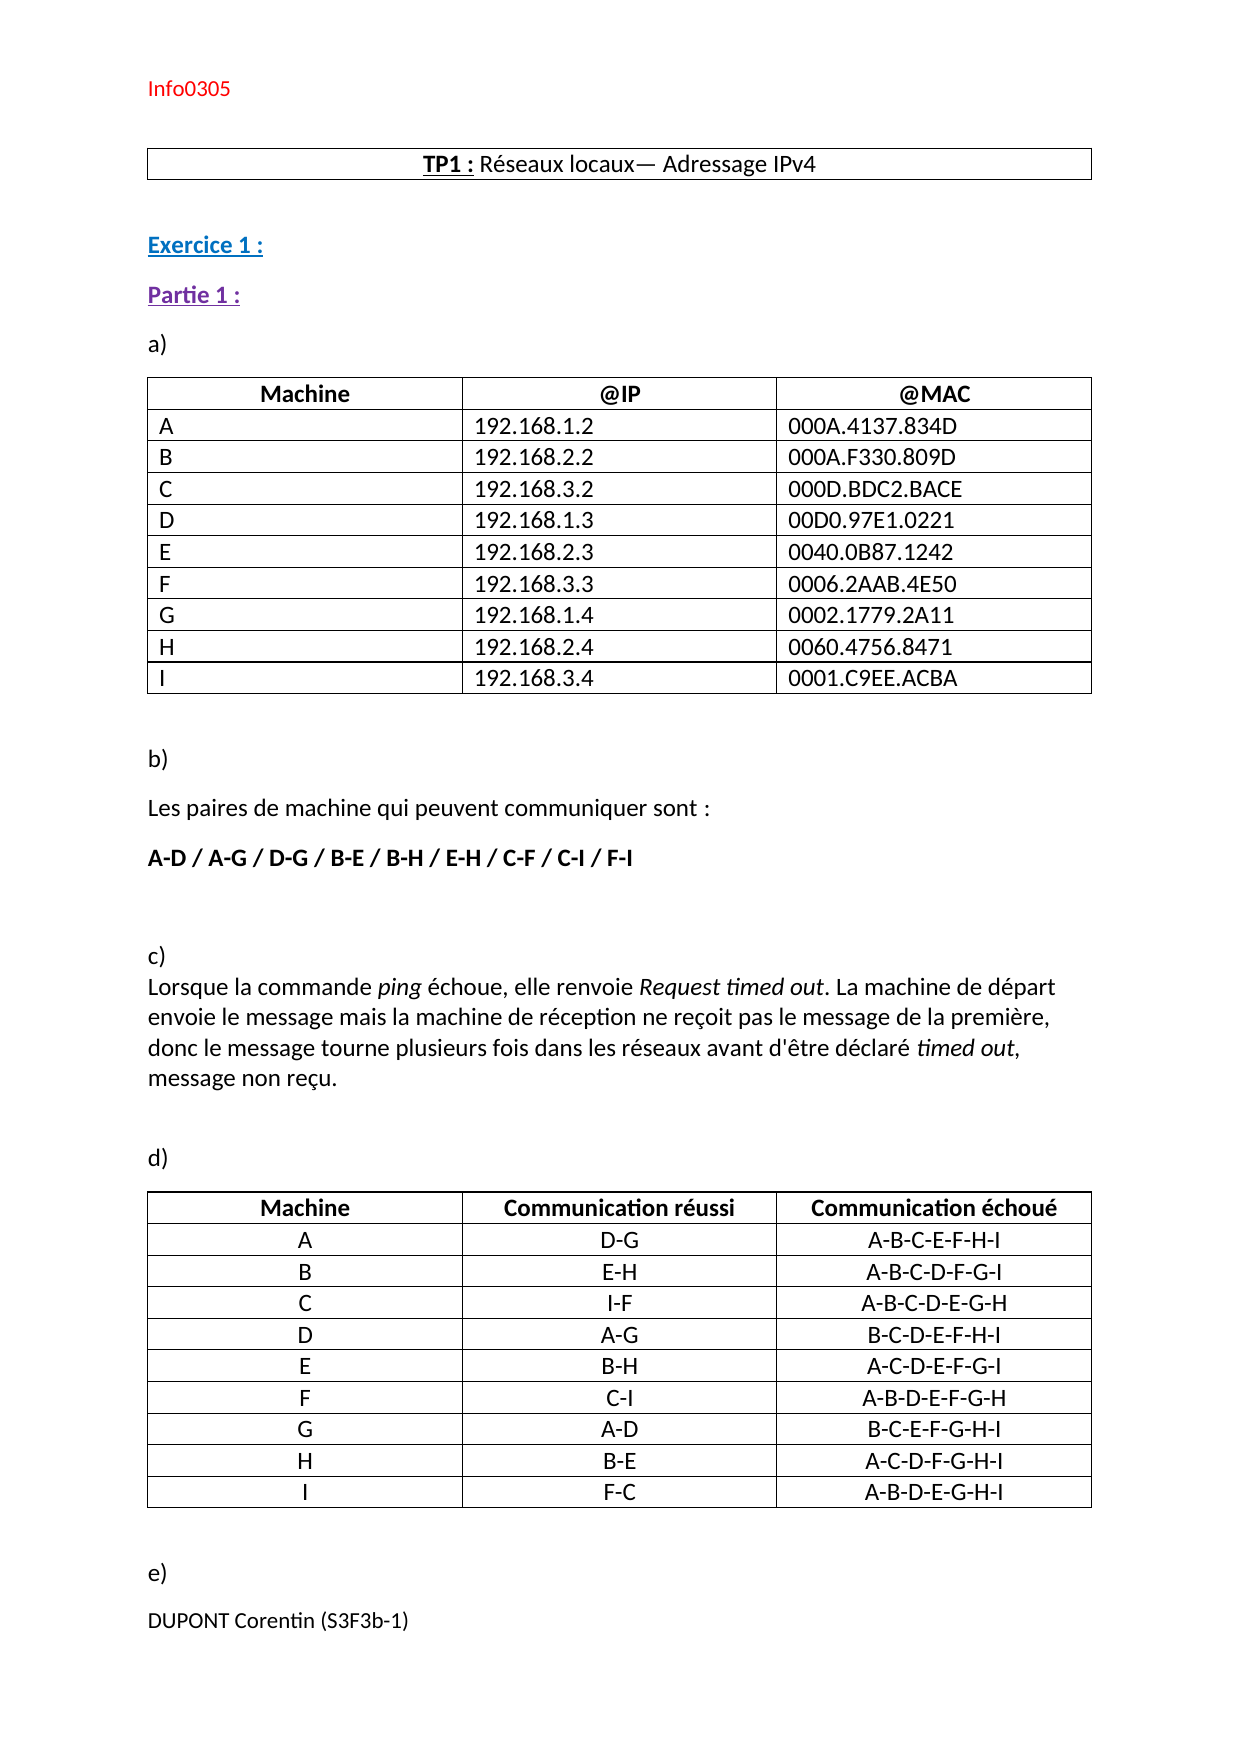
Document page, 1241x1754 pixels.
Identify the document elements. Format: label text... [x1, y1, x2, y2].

table_cell F [148, 1382, 462, 1412]
table_header Machine [148, 1193, 462, 1223]
table_cell B [148, 441, 462, 472]
table_cell 000D.BDC2.BACE [777, 473, 1091, 503]
table_cell A-C-D-E-F-G-I [777, 1350, 1091, 1381]
table_header Communication échoué [777, 1193, 1091, 1223]
table_cell C [148, 1287, 462, 1318]
table_cell A-D [463, 1414, 776, 1444]
table_cell B-E [463, 1445, 776, 1476]
table_cell 192.168.3.3 [463, 568, 776, 598]
table_cell 00D0.97E1.0221 [777, 505, 1091, 535]
table_header Machine [148, 378, 462, 409]
text Les paires de machine qui peuvent communiquer sont : [148, 792, 1093, 823]
table_cell 192.168.1.3 [463, 505, 776, 535]
table_cell E-H [463, 1256, 776, 1286]
table_cell A-B-D-E-F-G-H [777, 1382, 1091, 1412]
table_cell 000A.F330.809D [777, 441, 1091, 472]
table_cell C [148, 473, 462, 503]
table_cell 192.168.1.4 [463, 599, 776, 630]
table_cell 192.168.3.4 [463, 663, 776, 693]
table_cell F-C [463, 1477, 776, 1507]
text d) [148, 1142, 1093, 1173]
table_cell 192.168.2.3 [463, 536, 776, 567]
table_cell H [148, 1445, 462, 1476]
table_cell 192.168.2.4 [463, 631, 776, 661]
table_cell 000A.4137.834D [777, 410, 1091, 440]
table_cell A-B-C-D-F-G-I [777, 1256, 1091, 1286]
table_cell B-H [463, 1350, 776, 1381]
table_cell A [148, 1224, 462, 1254]
table_header Communication réussi [463, 1193, 776, 1223]
table_cell I-F [463, 1287, 776, 1318]
table_cell B-C-D-E-F-H-I [777, 1319, 1091, 1349]
text a) [148, 328, 1093, 358]
table_cell A-B-C-E-F-H-I [777, 1224, 1091, 1254]
table_cell B-C-E-F-G-H-I [777, 1414, 1091, 1444]
table_cell I [148, 663, 462, 693]
table_cell D [148, 505, 462, 535]
table_cell G [148, 1414, 462, 1444]
table_cell A [148, 410, 462, 440]
text Partie 1 : [148, 279, 1093, 309]
table_cell G [148, 599, 462, 630]
text c) [148, 940, 1093, 971]
table_cell 192.168.3.2 [463, 473, 776, 503]
table_cell H [148, 631, 462, 661]
table_cell D [148, 1319, 462, 1349]
table_cell F [148, 568, 462, 598]
table_cell I [148, 1477, 462, 1507]
table_header @MAC [777, 378, 1091, 409]
table_header @IP [463, 378, 776, 409]
table_cell A-C-D-F-G-H-I [777, 1445, 1091, 1476]
text Lorsque la commande ping échoue, elle renvoie Request timed out. La machine de départ envoie le message mais la machine de réception ne reçoit pas le message de la première, donc le message tourne plusieurs fois dans les réseaux avant d'être déclaré timed out, message non reçu. [148, 971, 1093, 1093]
text e) [148, 1557, 1093, 1588]
table_cell A-B-C-D-E-G-H [777, 1287, 1091, 1318]
text A-D / A-G / D-G / B-E / B-H / E-H / C-F / C-I / F-I [148, 842, 1093, 872]
table_cell 192.168.2.2 [463, 441, 776, 472]
table_cell C-I [463, 1382, 776, 1412]
table_cell 192.168.1.2 [463, 410, 776, 440]
text b) [148, 743, 1093, 774]
table_cell 0040.0B87.1242 [777, 536, 1091, 567]
table_cell 0001.C9EE.ACBA [777, 663, 1091, 693]
text Exercice 1 : [148, 229, 1093, 260]
table_cell A-G [463, 1319, 776, 1349]
table_cell E [148, 536, 462, 567]
table_cell 0006.2AAB.4E50 [777, 568, 1091, 598]
table_cell E [148, 1350, 462, 1381]
table_cell D-G [463, 1224, 776, 1254]
table_cell 0060.4756.8471 [777, 631, 1091, 661]
table_cell B [148, 1256, 462, 1286]
table_cell 0002.1779.2A11 [777, 599, 1091, 630]
table_cell A-B-D-E-G-H-I [777, 1477, 1091, 1507]
table_header TP1 : Réseaux locaux— Adressage IPv4 [148, 149, 1091, 179]
